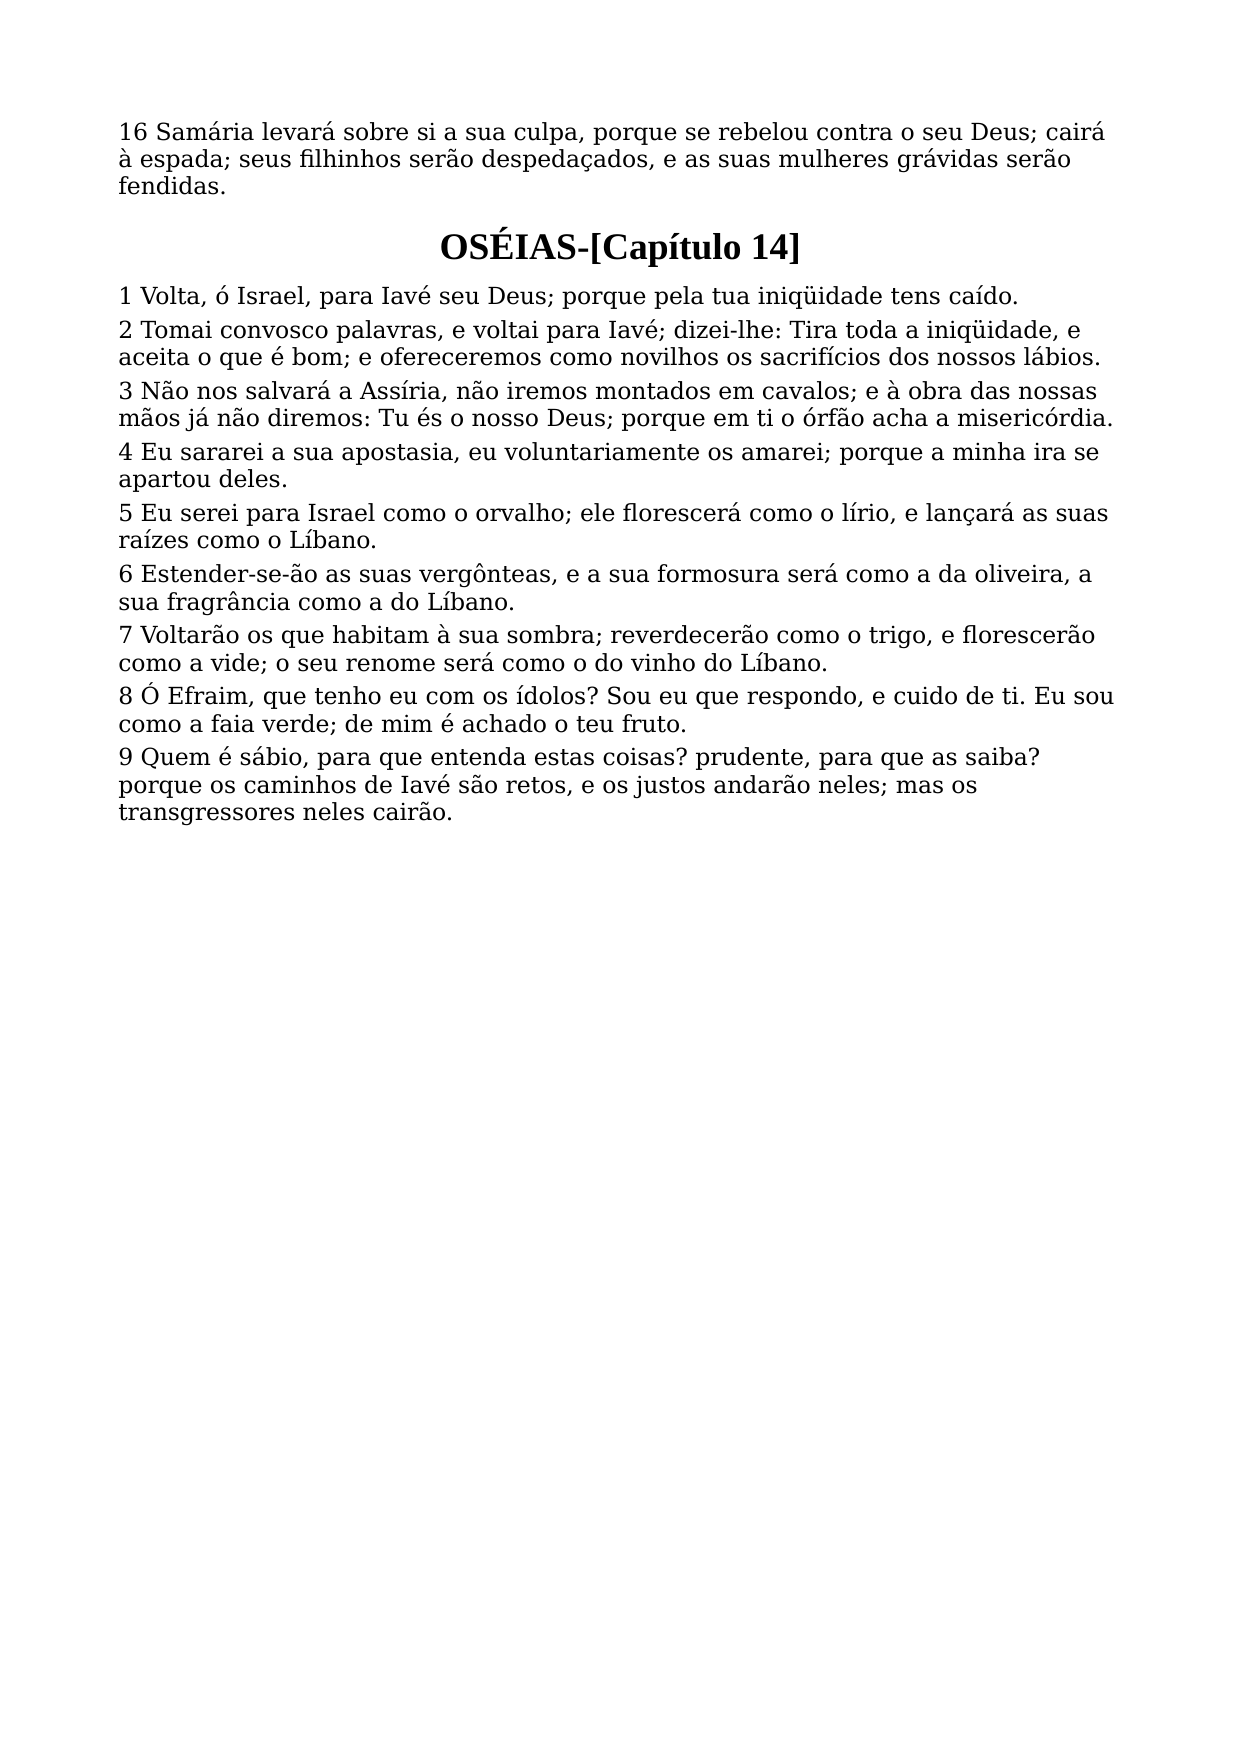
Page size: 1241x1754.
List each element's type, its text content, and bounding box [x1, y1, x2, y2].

text 6 Estender-se-ão as suas vergônteas, e a sua formosura será como a da oliveira, a sua fragrância como a do Líbano. [118, 561, 1122, 615]
text 4 Eu sararei a sua apostasia, eu voluntariamente os amarei; porque a minha ira se apartou deles. [118, 439, 1122, 493]
text 5 Eu serei para Israel como o orvalho; ele florescerá como o lírio, e lançará as suas raízes como o Líbano. [118, 500, 1122, 554]
text 1 Volta, ó Israel, para Iavé seu Deus; porque pela tua iniqüidade tens caído. [118, 283, 1122, 310]
text 8 Ó Efraim, que tenho eu com os ídolos? Sou eu que respondo, e cuido de ti. Eu sou como a faia verde; de mim é achado o teu fruto. [118, 683, 1122, 737]
subtitle OSÉIAS-[Capítulo 14] [118, 224, 1122, 267]
text 3 Não nos salvará a Assíria, não iremos montados em cavalos; e à obra das nossas mãos já não diremos: Tu és o nosso Deus; porque em ti o órfão acha a misericórdia. [118, 378, 1122, 432]
text 9 Quem é sábio, para que entenda estas coisas? prudente, para que as saiba? porque os caminhos de Iavé são retos, e os justos andarão neles; mas os transgressores neles cairão. [118, 744, 1122, 826]
text 7 Voltarão os que habitam à sua sombra; reverdecerão como o trigo, e florescerão como a vide; o seu renome será como o do vinho do Líbano. [118, 622, 1122, 676]
text 16 Samária levará sobre si a sua culpa, porque se rebelou contra o seu Deus; cairá à espada; seus filhinhos serão despedaçados, e as suas mulheres grávidas serão fendidas. [118, 118, 1122, 200]
text 2 Tomai convosco palavras, e voltai para Iavé; dizei-lhe: Tira toda a iniqüidade, e aceita o que é bom; e ofereceremos como novilhos os sacrifícios dos nossos lábios. [118, 317, 1122, 371]
